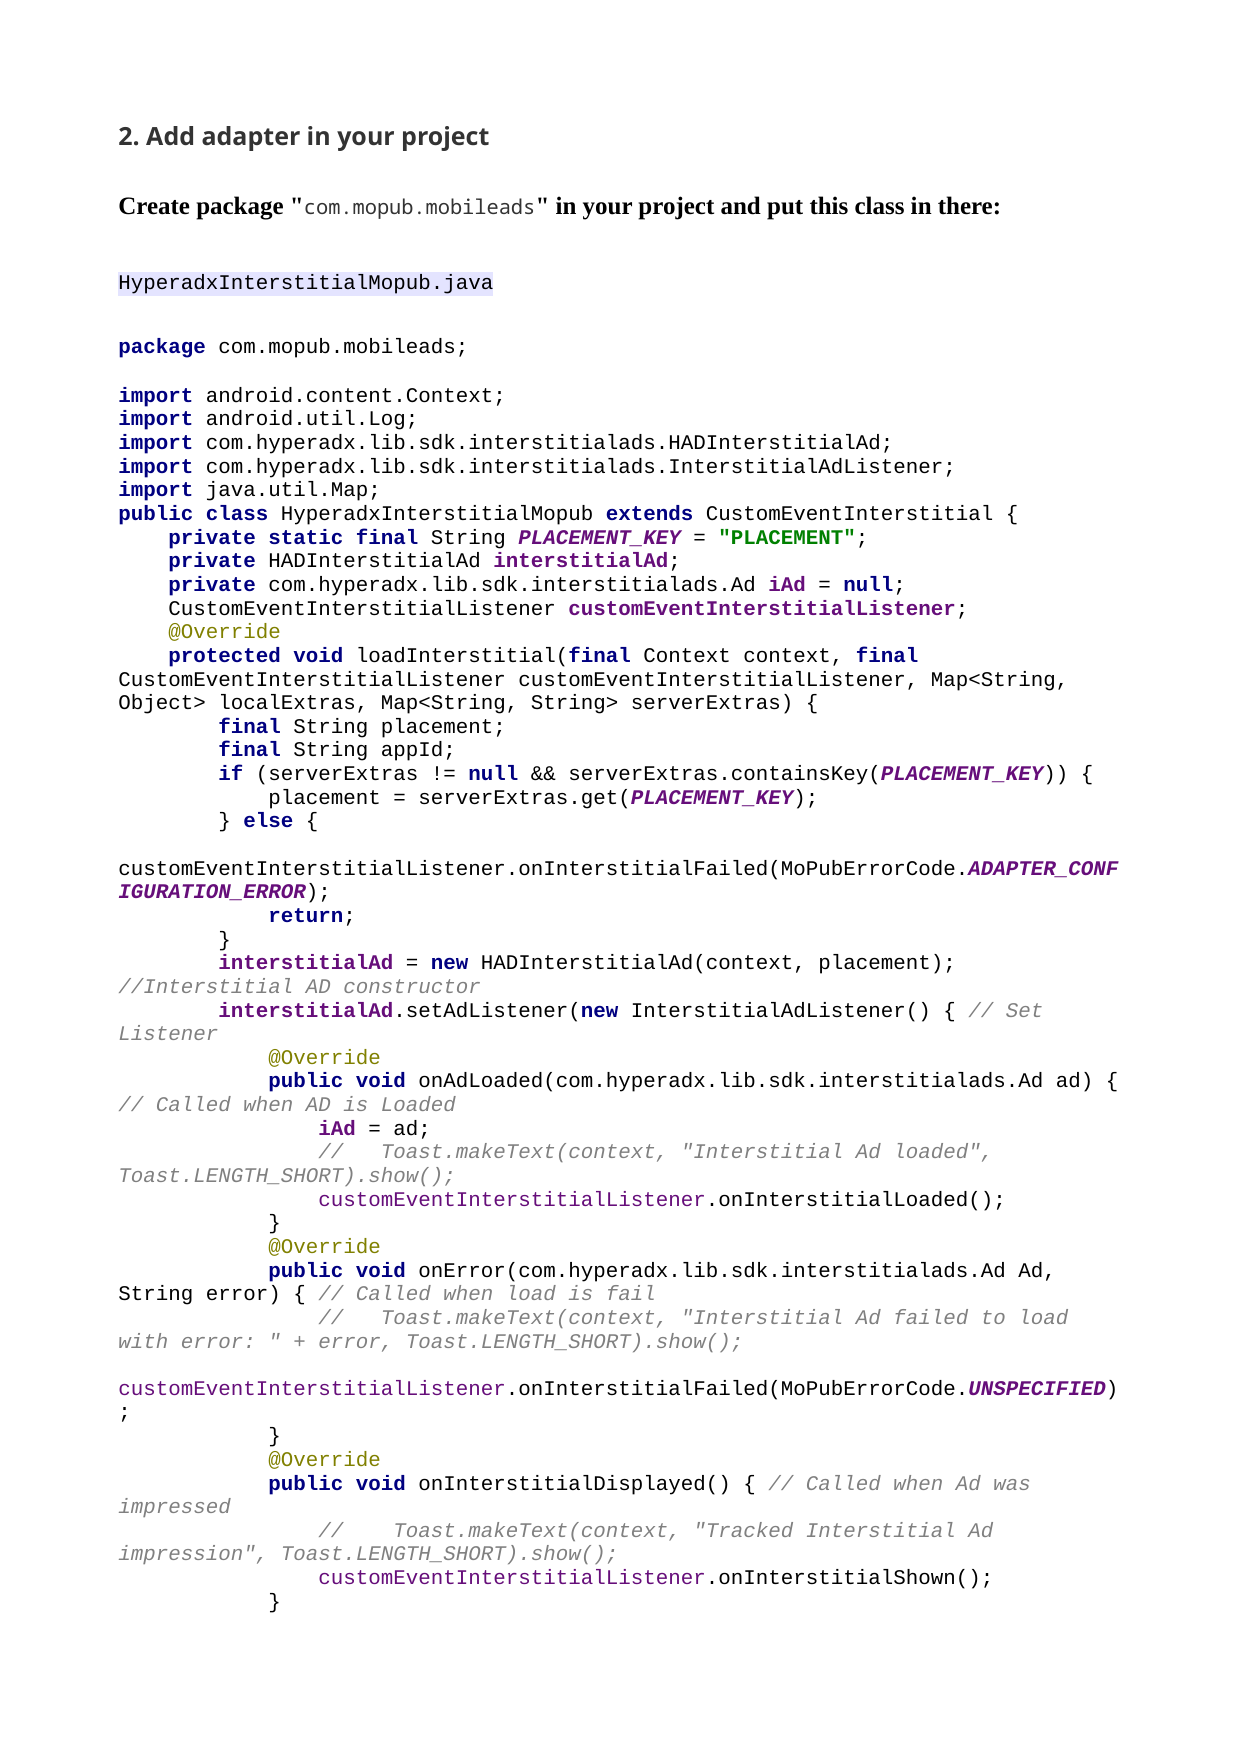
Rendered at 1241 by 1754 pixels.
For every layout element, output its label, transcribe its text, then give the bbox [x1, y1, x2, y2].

text package com.mopub.mobileads; [118, 321, 1122, 360]
text import com.hyperadx.lib.sdk.interstitialads.InterstitialAdListener; [118, 456, 1122, 479]
text @Override [118, 1449, 1122, 1472]
text @Override [118, 1236, 1122, 1260]
text if (serverExtras != null && serverExtras.containsKey(PLACEMENT_KEY)) { [118, 763, 1122, 787]
text placement = serverExtras.get(PLACEMENT_KEY); [118, 787, 1122, 810]
text @Override [118, 621, 1122, 645]
subtitle 2. Add adapter in your project [118, 118, 1122, 152]
text } [118, 1212, 1122, 1236]
text final String placement; [118, 716, 1122, 739]
text customEventInterstitialListener.onInterstitialFailed(MoPubErrorCode.ADAPTER_CONFIGURATION_ERROR); [118, 834, 1122, 905]
text } [118, 929, 1122, 952]
text private HADInterstitialAd interstitialAd; [118, 550, 1122, 574]
text @Override [118, 1047, 1122, 1071]
subtitle Create package "com.mopub.mobileads" in your project and put this class in there: [118, 191, 1122, 220]
text // Toast.makeText(context, "Interstitial Ad loaded", Toast.LENGTH_SHORT).show(); [118, 1141, 1122, 1189]
text interstitialAd.setAdListener(new InterstitialAdListener() { // Set Listener [118, 999, 1122, 1047]
text public void onAdLoaded(com.hyperadx.lib.sdk.interstitialads.Ad ad) { // Called when AD is Loaded [118, 1071, 1122, 1118]
text import android.content.Context; [118, 385, 1122, 408]
text } [118, 1425, 1122, 1449]
text private static final String PLACEMENT_KEY = "PLACEMENT"; [118, 527, 1122, 550]
text // Toast.makeText(context, "Tracked Interstitial Ad impression", Toast.LENGTH_SHORT).show(); [118, 1520, 1122, 1567]
text import com.hyperadx.lib.sdk.interstitialads.HADInterstitialAd; [118, 432, 1122, 456]
text return; [118, 905, 1122, 929]
text import java.util.Map; [118, 479, 1122, 503]
text protected void loadInterstitial(final Context context, final CustomEventInterstitialListener customEventInterstitialListener, Map<String, Object> localExtras, Map<String, String> serverExtras) { [118, 645, 1122, 716]
text } [118, 1591, 1122, 1614]
text interstitialAd = new HADInterstitialAd(context, placement); //Interstitial AD constructor [118, 952, 1122, 999]
text import android.util.Log; [118, 408, 1122, 432]
text customEventInterstitialListener.onInterstitialFailed(MoPubErrorCode.UNSPECIFIED); [118, 1354, 1122, 1425]
text public void onInterstitialDisplayed() { // Called when Ad was impressed [118, 1472, 1122, 1520]
text public class HyperadxInterstitialMopub extends CustomEventInterstitial { [118, 503, 1122, 527]
text HyperadxInterstitialMopub.java [118, 257, 1122, 296]
text final String appId; [118, 739, 1122, 763]
text public void onError(com.hyperadx.lib.sdk.interstitialads.Ad Ad, String error) { // Called when load is fail [118, 1260, 1122, 1307]
text CustomEventInterstitialListener customEventInterstitialListener; [118, 598, 1122, 621]
text private com.hyperadx.lib.sdk.interstitialads.Ad iAd = null; [118, 574, 1122, 598]
text } else { [118, 810, 1122, 834]
text iAd = ad; [118, 1118, 1122, 1141]
text customEventInterstitialListener.onInterstitialLoaded(); [118, 1189, 1122, 1212]
text customEventInterstitialListener.onInterstitialShown(); [118, 1567, 1122, 1591]
text // Toast.makeText(context, "Interstitial Ad failed to load with error: " + error, Toast.LENGTH_SHORT).show(); [118, 1307, 1122, 1354]
